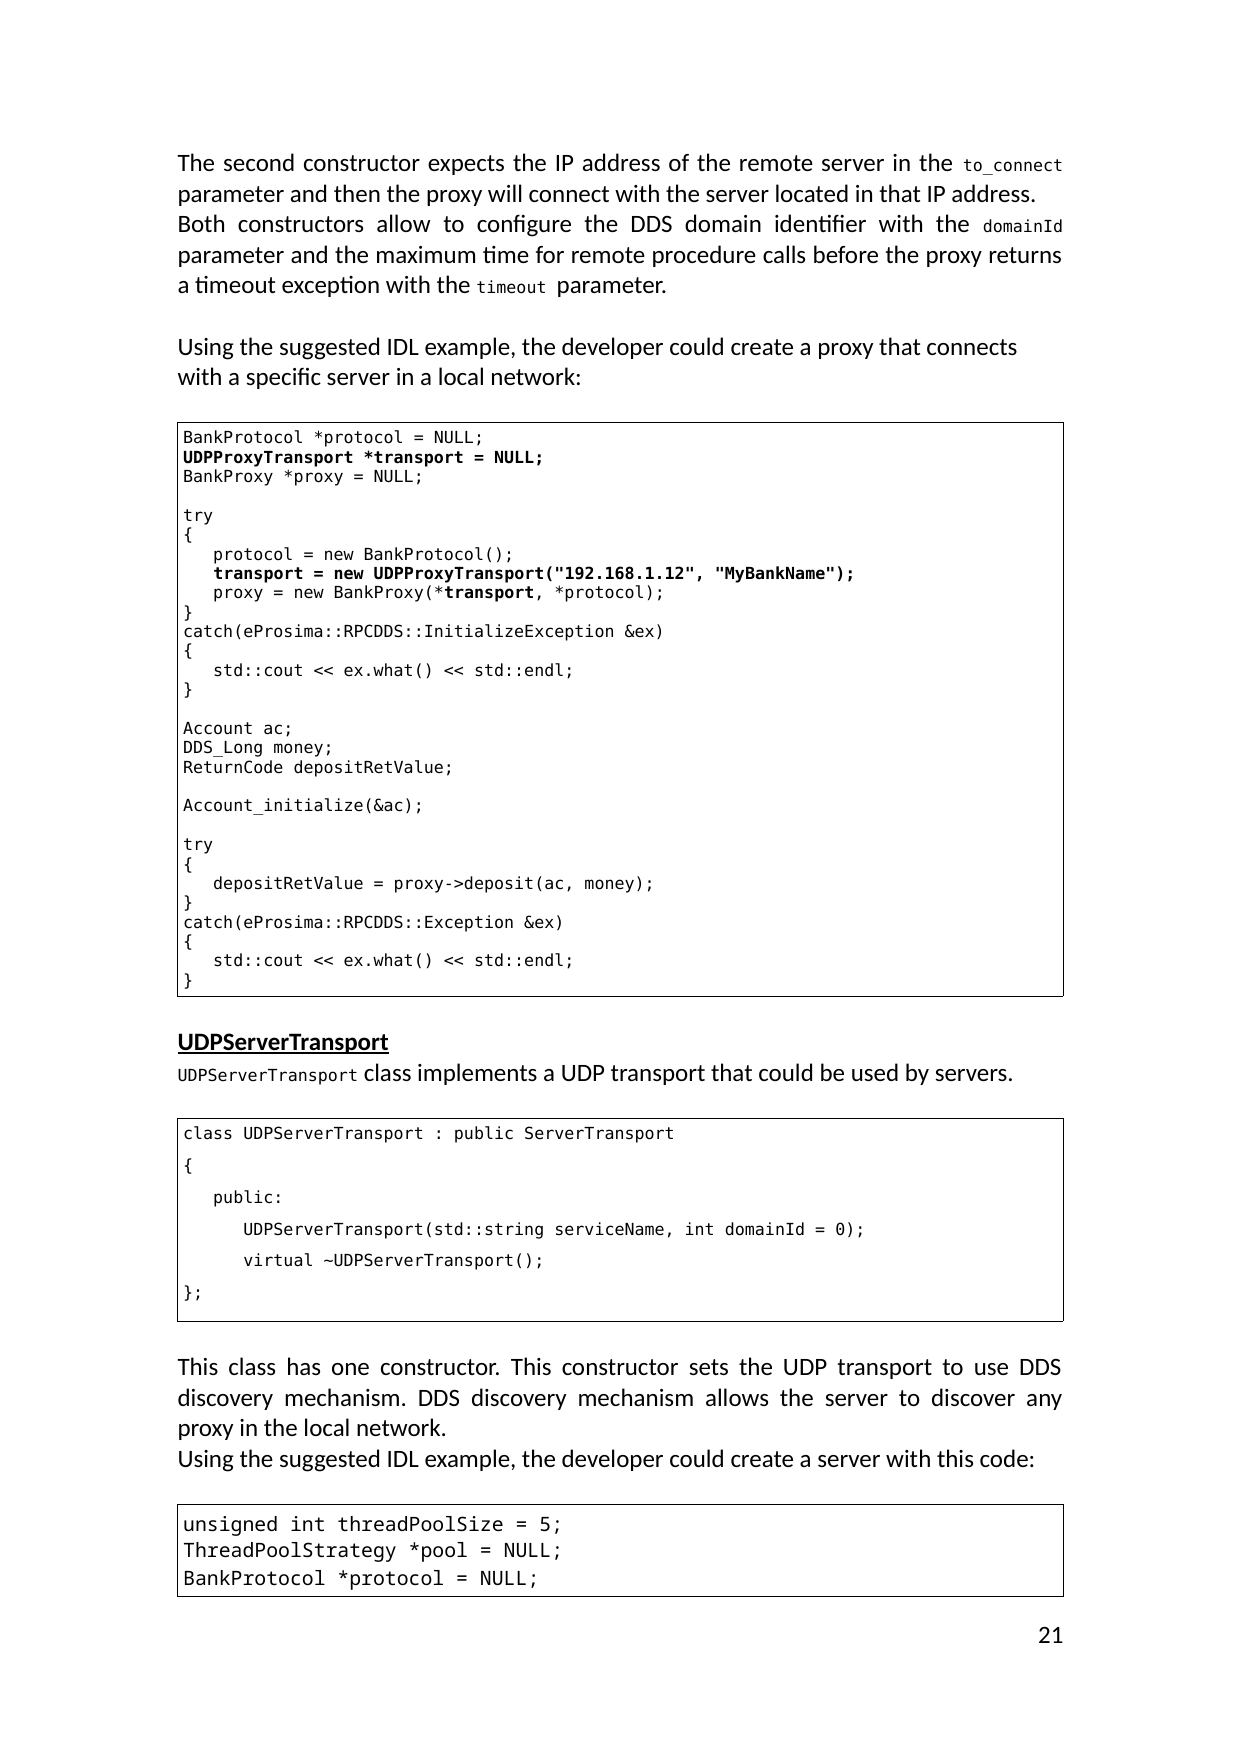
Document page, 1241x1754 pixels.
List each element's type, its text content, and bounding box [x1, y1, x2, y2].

table_header unsigned int threadPoolSize = 5; ThreadPoolStrategy *pool = NULL; BankProtocol *protocol = NULL; [178, 1505, 1063, 1596]
text Using the suggested IDL example, the developer could create a proxy that connects with a specific server in a local network: [177, 331, 1063, 392]
text UDPServerTransport class implements a UDP transport that could be used by servers. [177, 1057, 1063, 1087]
text This class has one constructor. This constructor sets the UDP transport to use DDS discovery mechanism. DDS discovery mechanism allows the server to discover any proxy in the local network. [177, 1351, 1063, 1443]
text Both constructors allow to configure the DDS domain identifier with the domainId parameter and the maximum time for remote procedure calls before the proxy returns a timeout exception with the timeout parameter. [177, 209, 1063, 300]
text Using the suggested IDL example, the developer could create a server with this code: [177, 1443, 1063, 1473]
table_header BankProtocol *protocol = NULL; UDPProxyTransport *transport = NULL; BankProxy *proxy = NULL; try { protocol = new BankProtocol(); transport = new UDPProxyTransport("192.168.1.12", "MyBankName"); proxy = new BankProxy(*transport, *protocol); } catch(eProsima::RPCDDS::InitializeException &ex) { std::cout << ex.what() << std::endl; } Account ac; DDS_Long money; ReturnCode depositRetValue; Account_initialize(&ac); try { depositRetValue = proxy->deposit(ac, money); } catch(eProsima::RPCDDS::Exception &ex) { std::cout << ex.what() << std::endl; } [178, 423, 1063, 996]
text UDPServerTransport [177, 1026, 1063, 1057]
table_header class UDPServerTransport : public ServerTransport { public: UDPServerTransport(std::string serviceName, int domainId = 0); virtual ~UDPServerTransport(); }; [178, 1119, 1063, 1321]
text The second constructor expects the IP address of the remote server in the to_connect parameter and then the proxy will connect with the server located in that IP address. [177, 148, 1063, 209]
